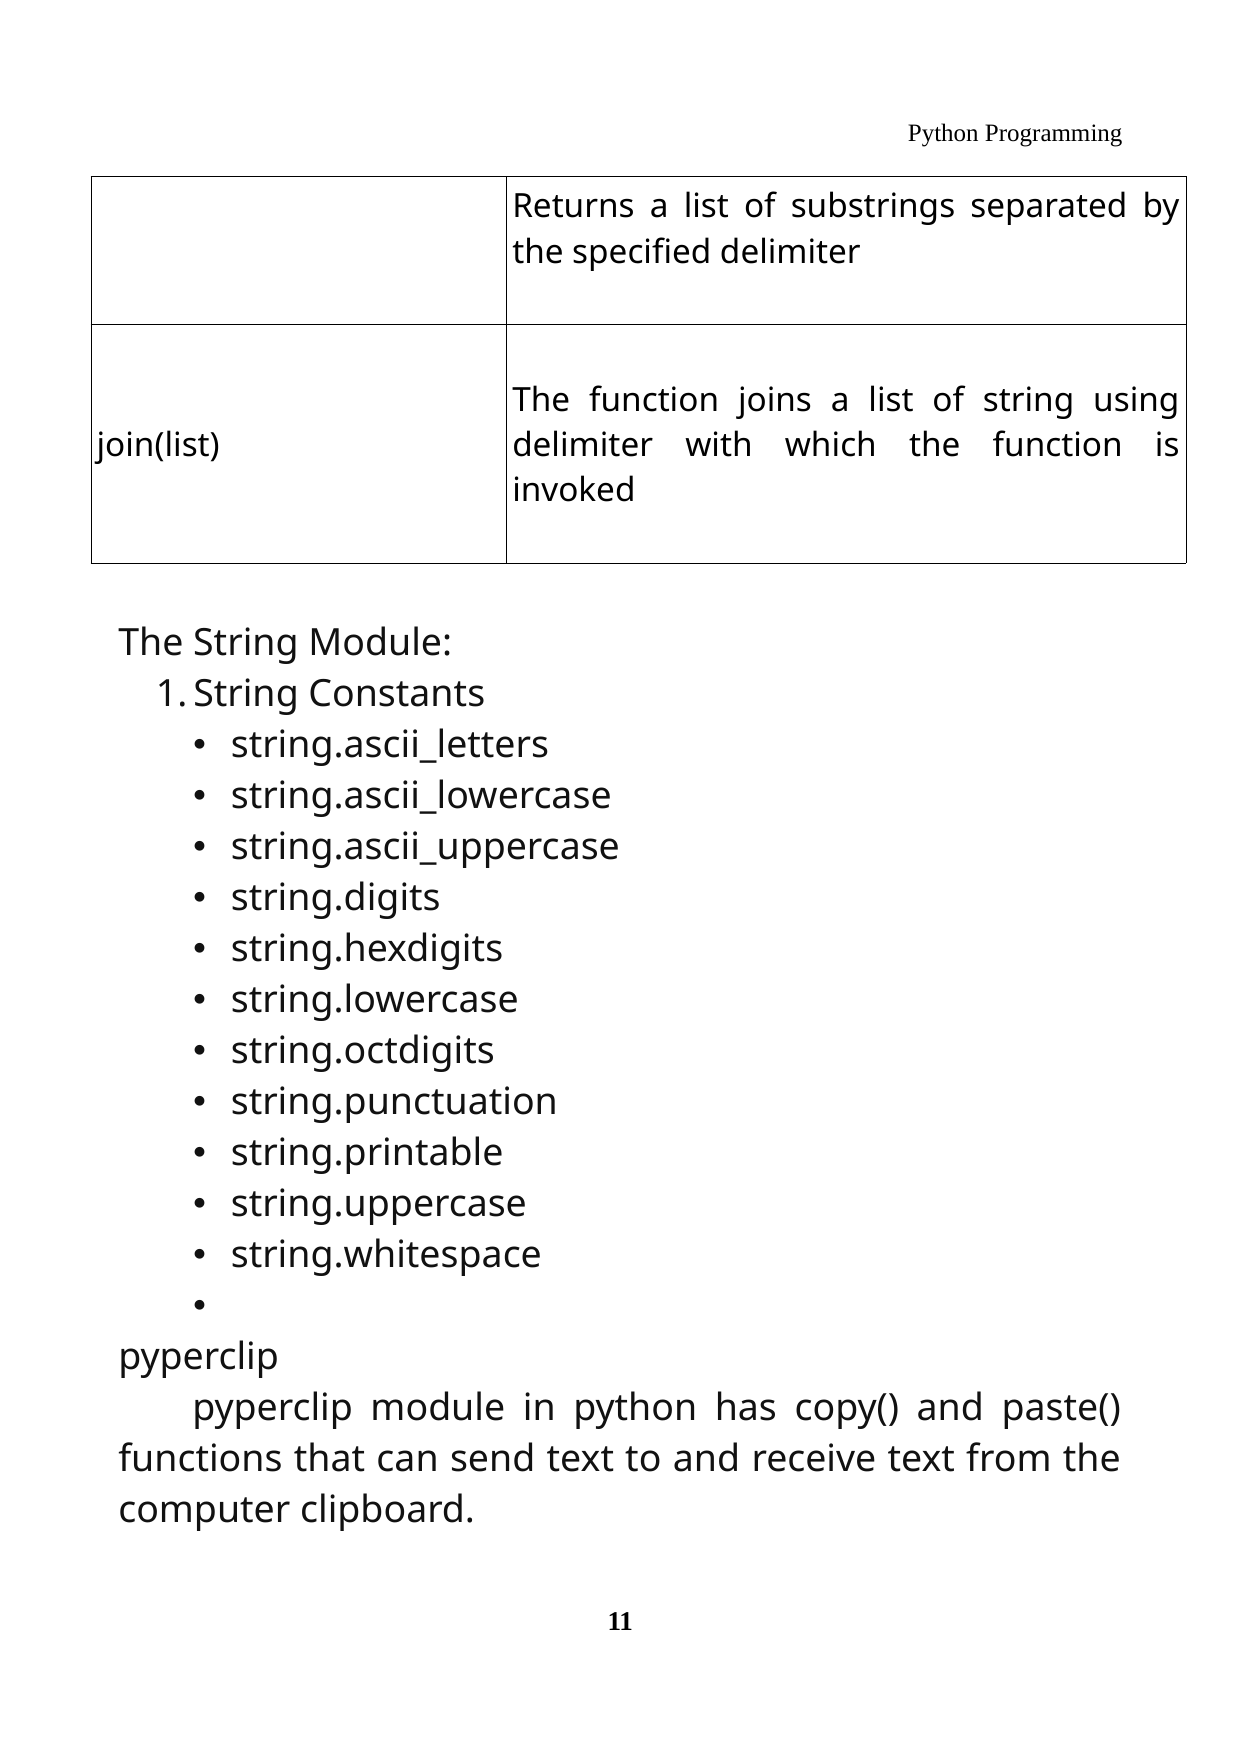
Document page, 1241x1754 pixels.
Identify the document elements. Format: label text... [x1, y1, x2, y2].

text The String Module: [118, 615, 1122, 666]
table_cell join(list) [92, 325, 506, 563]
list string.octdigits [193, 1023, 1122, 1074]
text pyperclip module in python has copy() and paste() functions that can send text to and receive text from the computer clipboard. [118, 1381, 1122, 1534]
list string.uppercase [193, 1176, 1122, 1227]
list string.printable [193, 1125, 1122, 1176]
list string.ascii_lowercase [193, 768, 1122, 819]
list String Constants [156, 666, 1122, 717]
list string.whitespace [193, 1227, 1122, 1278]
list string.punctuation [193, 1074, 1122, 1125]
table_cell Returns a list of substrings separated by the specified delimiter [507, 177, 1186, 324]
list string.ascii_uppercase [193, 819, 1122, 870]
text pyperclip [118, 1329, 1122, 1381]
list string.ascii_letters [193, 717, 1122, 768]
table_cell [92, 177, 506, 324]
list string.digits [193, 870, 1122, 921]
list string.hexdigits [193, 921, 1122, 972]
table_cell The function joins a list of string using delimiter with which the function is invoked [507, 325, 1186, 563]
list string.lowercase [193, 972, 1122, 1023]
